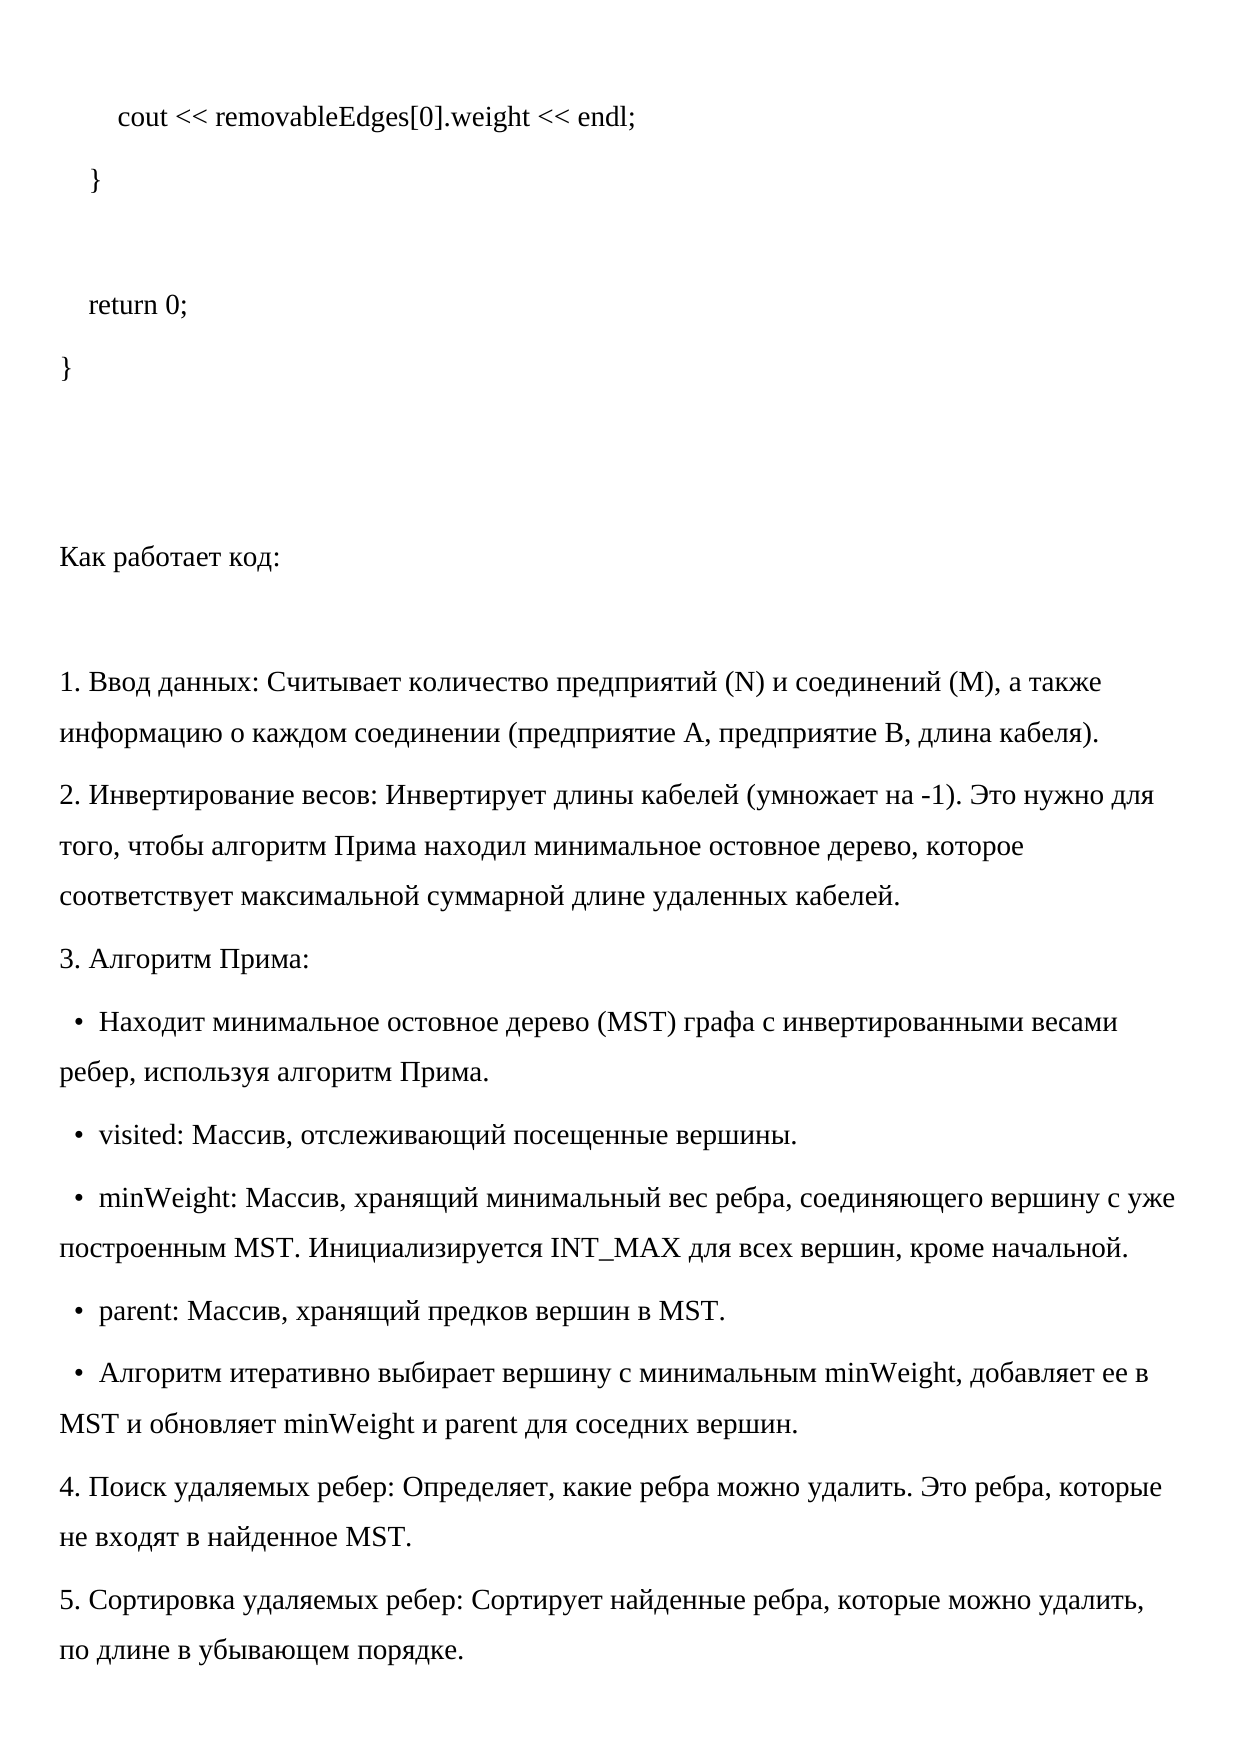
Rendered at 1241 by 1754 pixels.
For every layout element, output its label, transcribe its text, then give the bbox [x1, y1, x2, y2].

text 4. Поиск удаляемых ребер: Определяет, какие ребра можно удалить. Это ребра, которые не входят в найденное MST. [59, 1469, 1181, 1553]
text • Находит минимальное остовное дерево (MST) графа с инвертированными весами ребер, используя алгоритм Прима. [59, 1004, 1181, 1088]
text 3. Алгоритм Прима: [59, 941, 1181, 974]
text return 0; [59, 287, 1181, 321]
text } [59, 162, 1181, 195]
text } [59, 350, 1181, 384]
text cout << removableEdges[0].weight << endl; [59, 99, 1181, 133]
text • parent: Массив, хранящий предков вершин в MST. [59, 1293, 1181, 1326]
text • Алгоритм итеративно выбирает вершину с минимальным minWeight, добавляет ее в MST и обновляет minWeight и parent для соседних вершин. [59, 1356, 1181, 1439]
text • minWeight: Массив, хранящий минимальный вес ребра, соединяющего вершину с уже построенным MST. Инициализируется INT_MAX для всех вершин, кроме начальной. [59, 1180, 1181, 1263]
text 2. Инвертирование весов: Инвертирует длины кабелей (умножает на -1). Это нужно для того, чтобы алгоритм Прима находил минимальное остовное дерево, которое соответствует максимальной суммарной длине удаленных кабелей. [59, 777, 1181, 912]
text Как работает код: [59, 539, 1181, 572]
text • visited: Массив, отслеживающий посещенные вершины. [59, 1117, 1181, 1150]
text 1. Ввод данных: Считывает количество предприятий (N) и соединений (M), а также информацию о каждом соединении (предприятие A, предприятие B, длина кабеля). [59, 664, 1181, 748]
text 5. Сортировка удаляемых ребер: Сортирует найденные ребра, которые можно удалить, по длине в убывающем порядке. [59, 1582, 1181, 1666]
